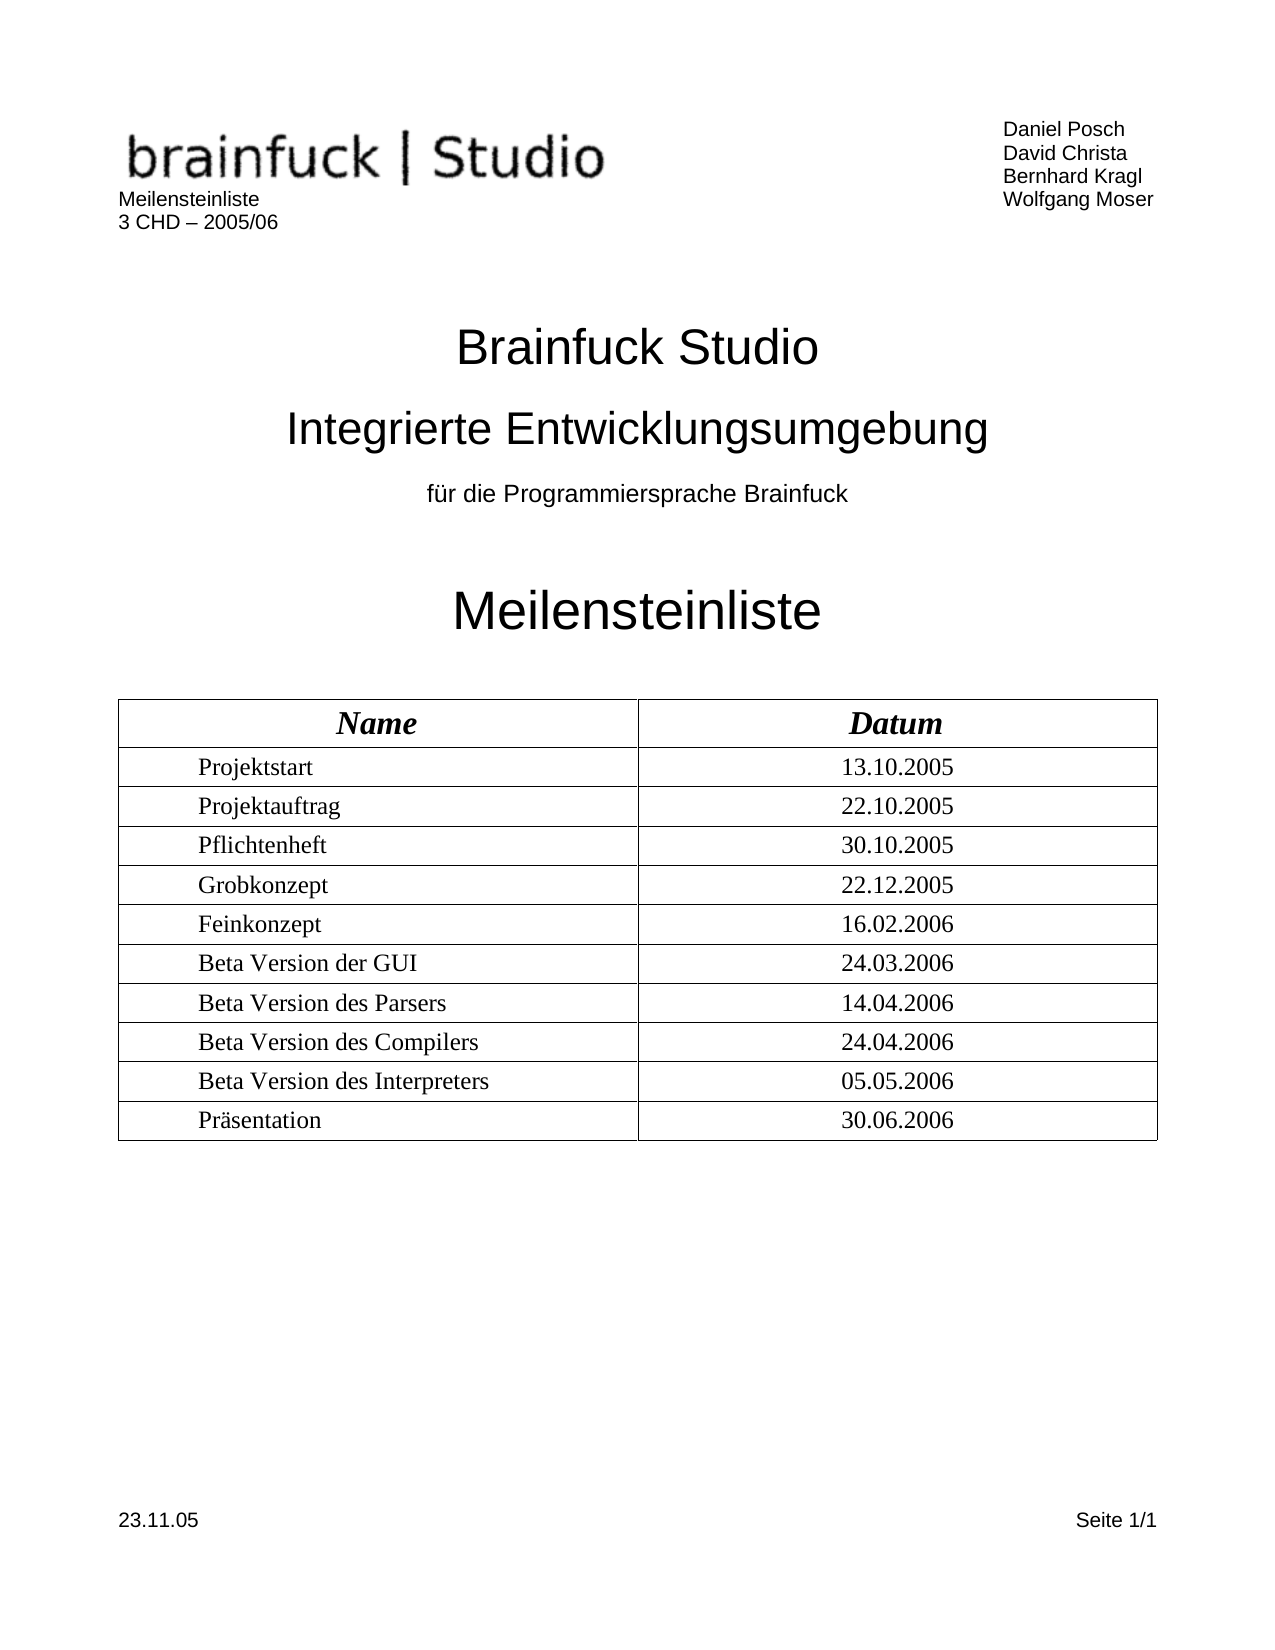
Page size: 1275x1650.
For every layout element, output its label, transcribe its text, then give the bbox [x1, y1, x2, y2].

picture [118, 118, 609, 187]
table_cell 05.05.2006 [639, 1062, 1157, 1101]
table_cell 22.10.2005 [639, 787, 1157, 826]
table_cell 30.10.2005 [639, 827, 1157, 865]
table_header Name [119, 700, 637, 747]
table_cell Beta Version des Compilers [119, 1023, 637, 1061]
text Brainfuck Studio [118, 319, 1157, 375]
table_cell 30.06.2006 [639, 1102, 1157, 1140]
table_cell Beta Version der GUI [119, 945, 637, 983]
table_cell Projektstart [119, 748, 637, 786]
table_cell 24.04.2006 [639, 1023, 1157, 1061]
text für die Programmiersprache Brainfuck [118, 480, 1157, 508]
text Integrierte Entwicklungsumgebung [118, 403, 1157, 454]
table_cell 16.02.2006 [639, 905, 1157, 944]
table_cell Pflichtenheft [119, 827, 637, 865]
table_cell Projektauftrag [119, 787, 637, 826]
table_cell 22.12.2005 [639, 866, 1157, 904]
table_cell Präsentation [119, 1102, 637, 1140]
text Meilensteinliste [118, 580, 1157, 641]
table_header Datum [639, 700, 1157, 747]
table_cell Feinkonzept [119, 905, 637, 944]
table_cell 14.04.2006 [639, 984, 1157, 1022]
table_cell Beta Version des Parsers [119, 984, 637, 1022]
table_cell Beta Version des Interpreters [119, 1062, 637, 1101]
table_cell 13.10.2005 [639, 748, 1157, 786]
table_cell 24.03.2006 [639, 945, 1157, 983]
table_cell Grobkonzept [119, 866, 637, 904]
